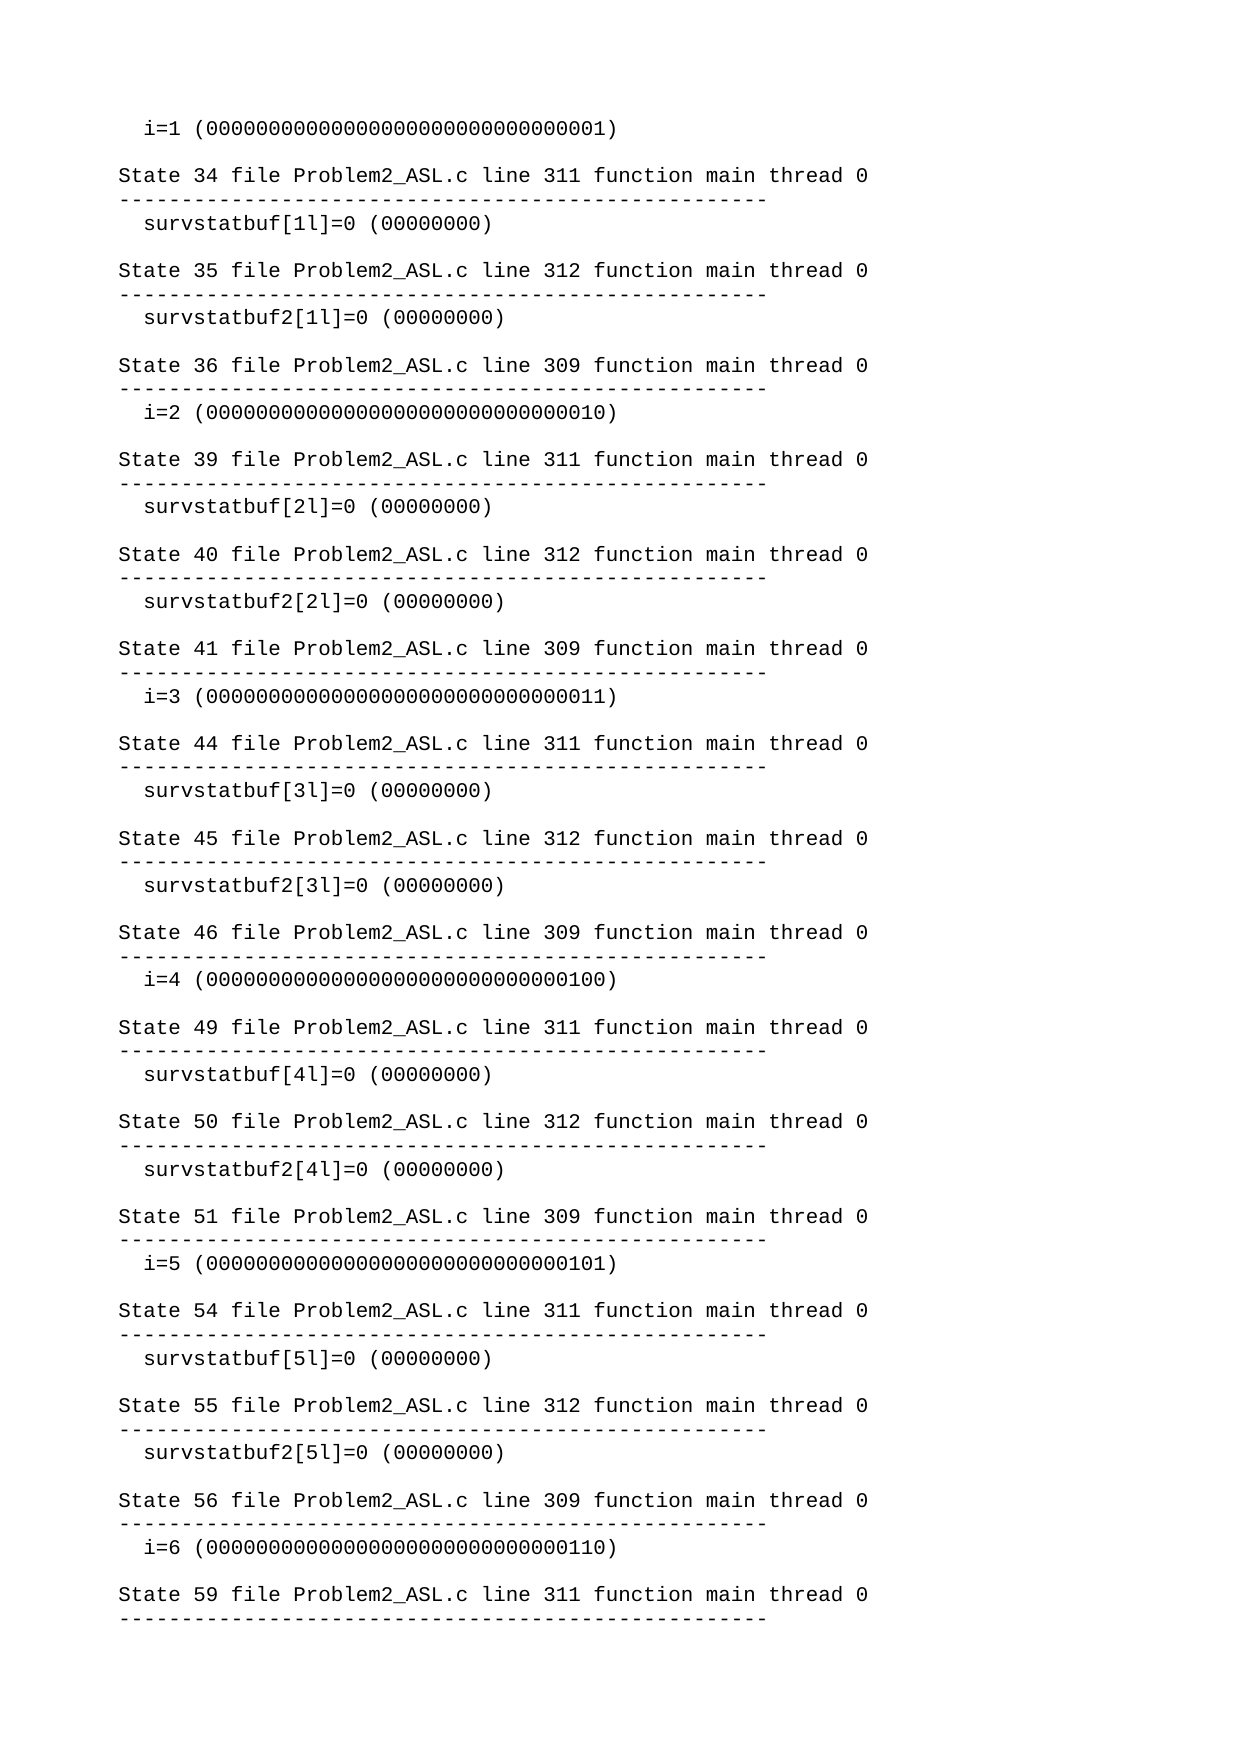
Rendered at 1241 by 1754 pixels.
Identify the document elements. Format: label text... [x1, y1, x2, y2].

text ---------------------------------------------------- [118, 757, 1122, 780]
text i=5 (00000000000000000000000000000101) [118, 1253, 1122, 1277]
text State 49 file Problem2_ASL.c line 311 function main thread 0 [118, 1017, 1122, 1040]
text State 56 file Problem2_ASL.c line 309 function main thread 0 [118, 1489, 1122, 1513]
text State 54 file Problem2_ASL.c line 311 function main thread 0 [118, 1300, 1122, 1324]
text ---------------------------------------------------- [118, 1419, 1122, 1442]
text State 34 file Problem2_ASL.c line 311 function main thread 0 [118, 165, 1122, 189]
text State 59 file Problem2_ASL.c line 311 function main thread 0 [118, 1584, 1122, 1608]
text State 36 file Problem2_ASL.c line 309 function main thread 0 [118, 354, 1122, 378]
text survstatbuf[3l]=0 (00000000) [118, 780, 1122, 804]
text ---------------------------------------------------- [118, 1608, 1122, 1631]
text survstatbuf[2l]=0 (00000000) [118, 496, 1122, 520]
text ---------------------------------------------------- [118, 284, 1122, 307]
text survstatbuf2[5l]=0 (00000000) [118, 1442, 1122, 1466]
text State 46 file Problem2_ASL.c line 309 function main thread 0 [118, 922, 1122, 946]
text survstatbuf2[2l]=0 (00000000) [118, 591, 1122, 615]
text ---------------------------------------------------- [118, 378, 1122, 402]
text State 40 file Problem2_ASL.c line 312 function main thread 0 [118, 544, 1122, 567]
text State 39 file Problem2_ASL.c line 311 function main thread 0 [118, 449, 1122, 473]
text ---------------------------------------------------- [118, 1040, 1122, 1064]
text survstatbuf2[1l]=0 (00000000) [118, 307, 1122, 331]
text State 44 file Problem2_ASL.c line 311 function main thread 0 [118, 733, 1122, 757]
text State 51 file Problem2_ASL.c line 309 function main thread 0 [118, 1206, 1122, 1229]
text State 45 file Problem2_ASL.c line 312 function main thread 0 [118, 827, 1122, 851]
text ---------------------------------------------------- [118, 851, 1122, 875]
text ---------------------------------------------------- [118, 567, 1122, 591]
text i=4 (00000000000000000000000000000100) [118, 969, 1122, 993]
text ---------------------------------------------------- [118, 1229, 1122, 1253]
text survstatbuf[5l]=0 (00000000) [118, 1348, 1122, 1371]
text i=3 (00000000000000000000000000000011) [118, 686, 1122, 709]
text i=6 (00000000000000000000000000000110) [118, 1537, 1122, 1561]
text i=1 (00000000000000000000000000000001) [118, 118, 1122, 142]
text survstatbuf2[3l]=0 (00000000) [118, 875, 1122, 898]
text ---------------------------------------------------- [118, 1324, 1122, 1348]
text survstatbuf[4l]=0 (00000000) [118, 1064, 1122, 1088]
text survstatbuf2[4l]=0 (00000000) [118, 1158, 1122, 1182]
text ---------------------------------------------------- [118, 1513, 1122, 1537]
text ---------------------------------------------------- [118, 189, 1122, 213]
text State 35 file Problem2_ASL.c line 312 function main thread 0 [118, 260, 1122, 284]
text State 55 file Problem2_ASL.c line 312 function main thread 0 [118, 1395, 1122, 1419]
text survstatbuf[1l]=0 (00000000) [118, 213, 1122, 236]
text ---------------------------------------------------- [118, 662, 1122, 686]
text ---------------------------------------------------- [118, 473, 1122, 496]
text State 50 file Problem2_ASL.c line 312 function main thread 0 [118, 1111, 1122, 1135]
text i=2 (00000000000000000000000000000010) [118, 402, 1122, 426]
text ---------------------------------------------------- [118, 946, 1122, 969]
text State 41 file Problem2_ASL.c line 309 function main thread 0 [118, 638, 1122, 662]
text ---------------------------------------------------- [118, 1135, 1122, 1158]
